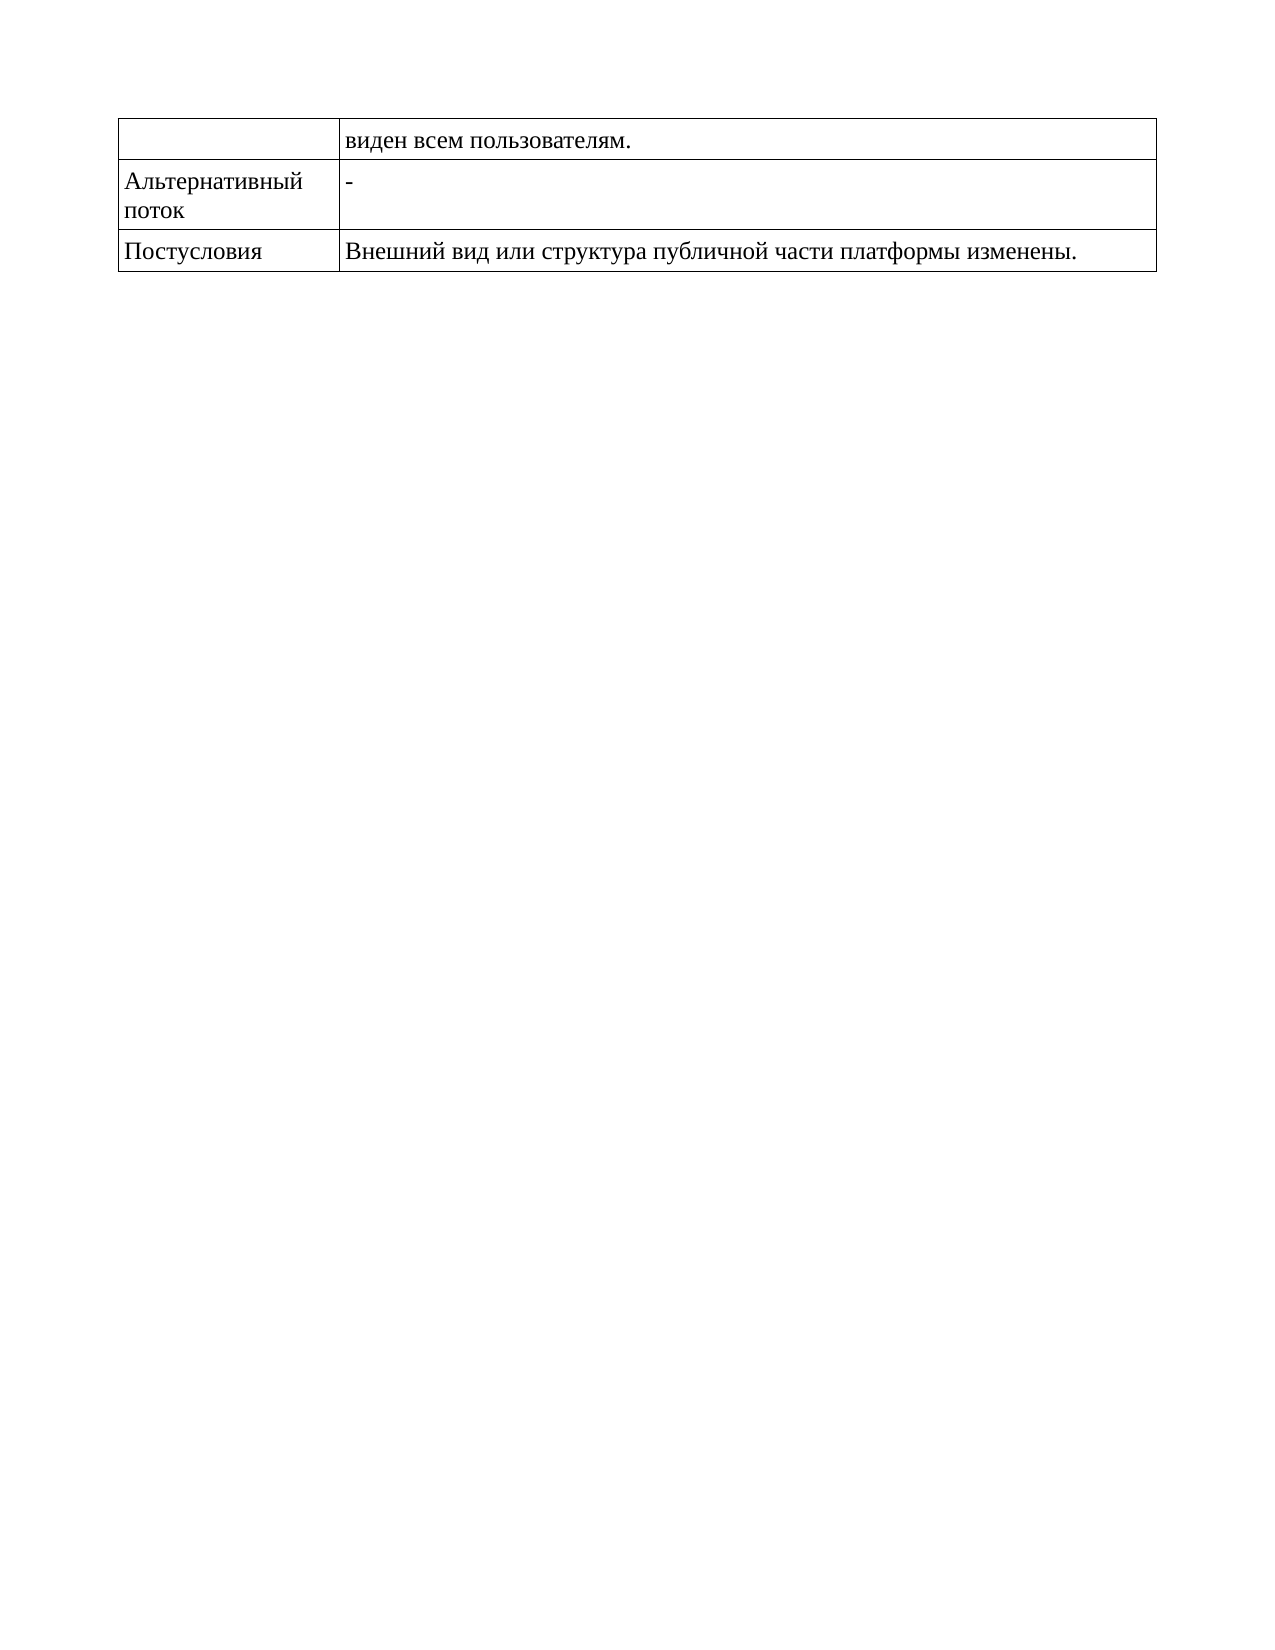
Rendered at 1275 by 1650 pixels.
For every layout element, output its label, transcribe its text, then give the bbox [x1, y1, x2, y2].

table_cell [119, 119, 339, 159]
table_cell Альтернативный поток [119, 160, 339, 229]
table_cell - [340, 160, 1156, 229]
table_cell виден всем пользователям. [340, 119, 1156, 159]
table_cell Внешний вид или структура публичной части платформы изменены. [340, 230, 1156, 271]
table_cell Постусловия [119, 230, 339, 271]
